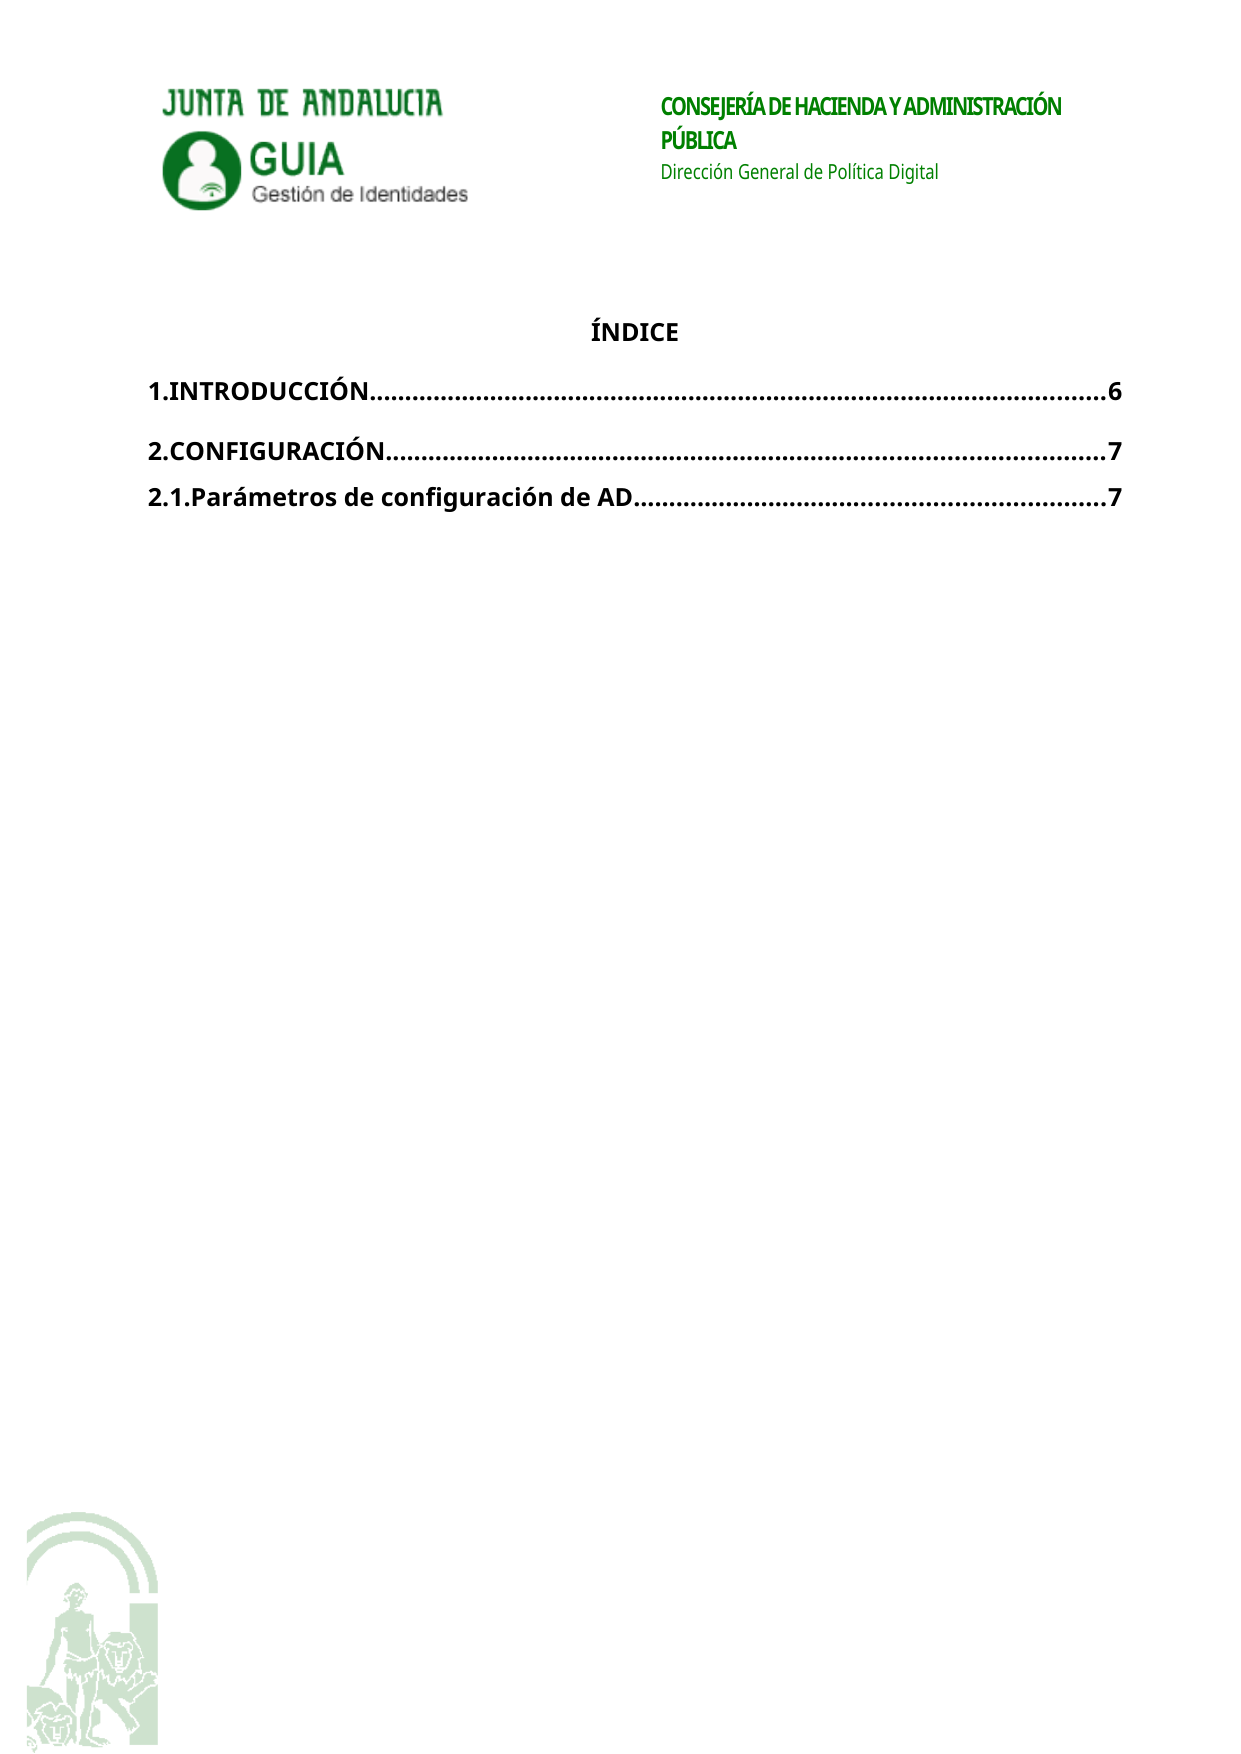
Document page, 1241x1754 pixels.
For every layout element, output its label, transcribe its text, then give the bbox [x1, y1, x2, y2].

subtitle ÍNDICE [148, 315, 1122, 349]
picture [26, 1511, 159, 1753]
picture [147, 82, 498, 225]
text 2.Configuración 7 [148, 433, 1122, 467]
text 1.INTRODUCCIÓN 6 [148, 374, 1122, 408]
text 2.1.Parámetros de configuración de AD 7 [148, 480, 1122, 514]
